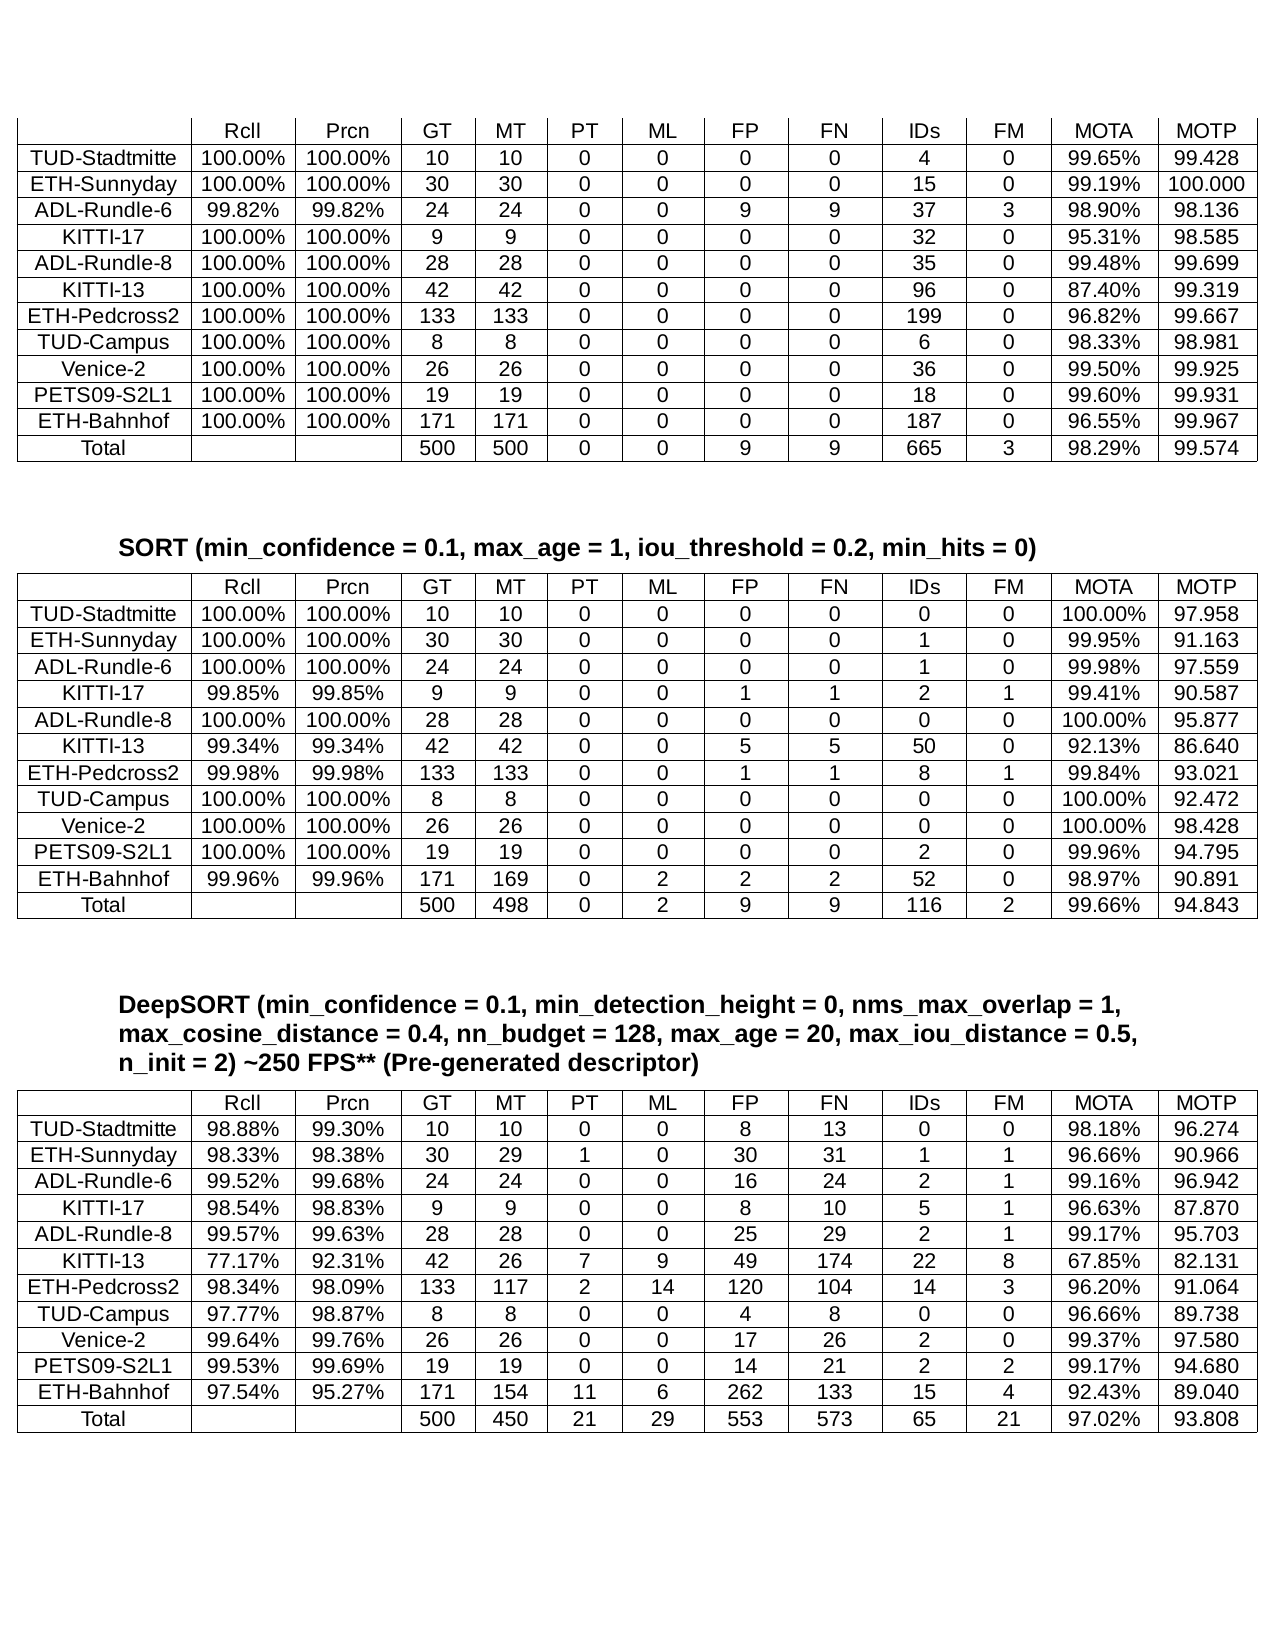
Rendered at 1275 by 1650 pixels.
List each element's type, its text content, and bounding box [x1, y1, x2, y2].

subtitle DeepSORT (min_confidence = 0.1, min_detection_height = 0, nms_max_overlap = 1, max_cosine_distance = 0.4, nn_budget = 128, max_age = 20, max_iou_distance = 0.5, n_init = 2) ~250 FPS** (Pre-generated descriptor) [118, 990, 1157, 1077]
subtitle SORT (min_confidence = 0.1, max_age = 1, iou_threshold = 0.2, min_hits = 0) [118, 532, 1157, 561]
